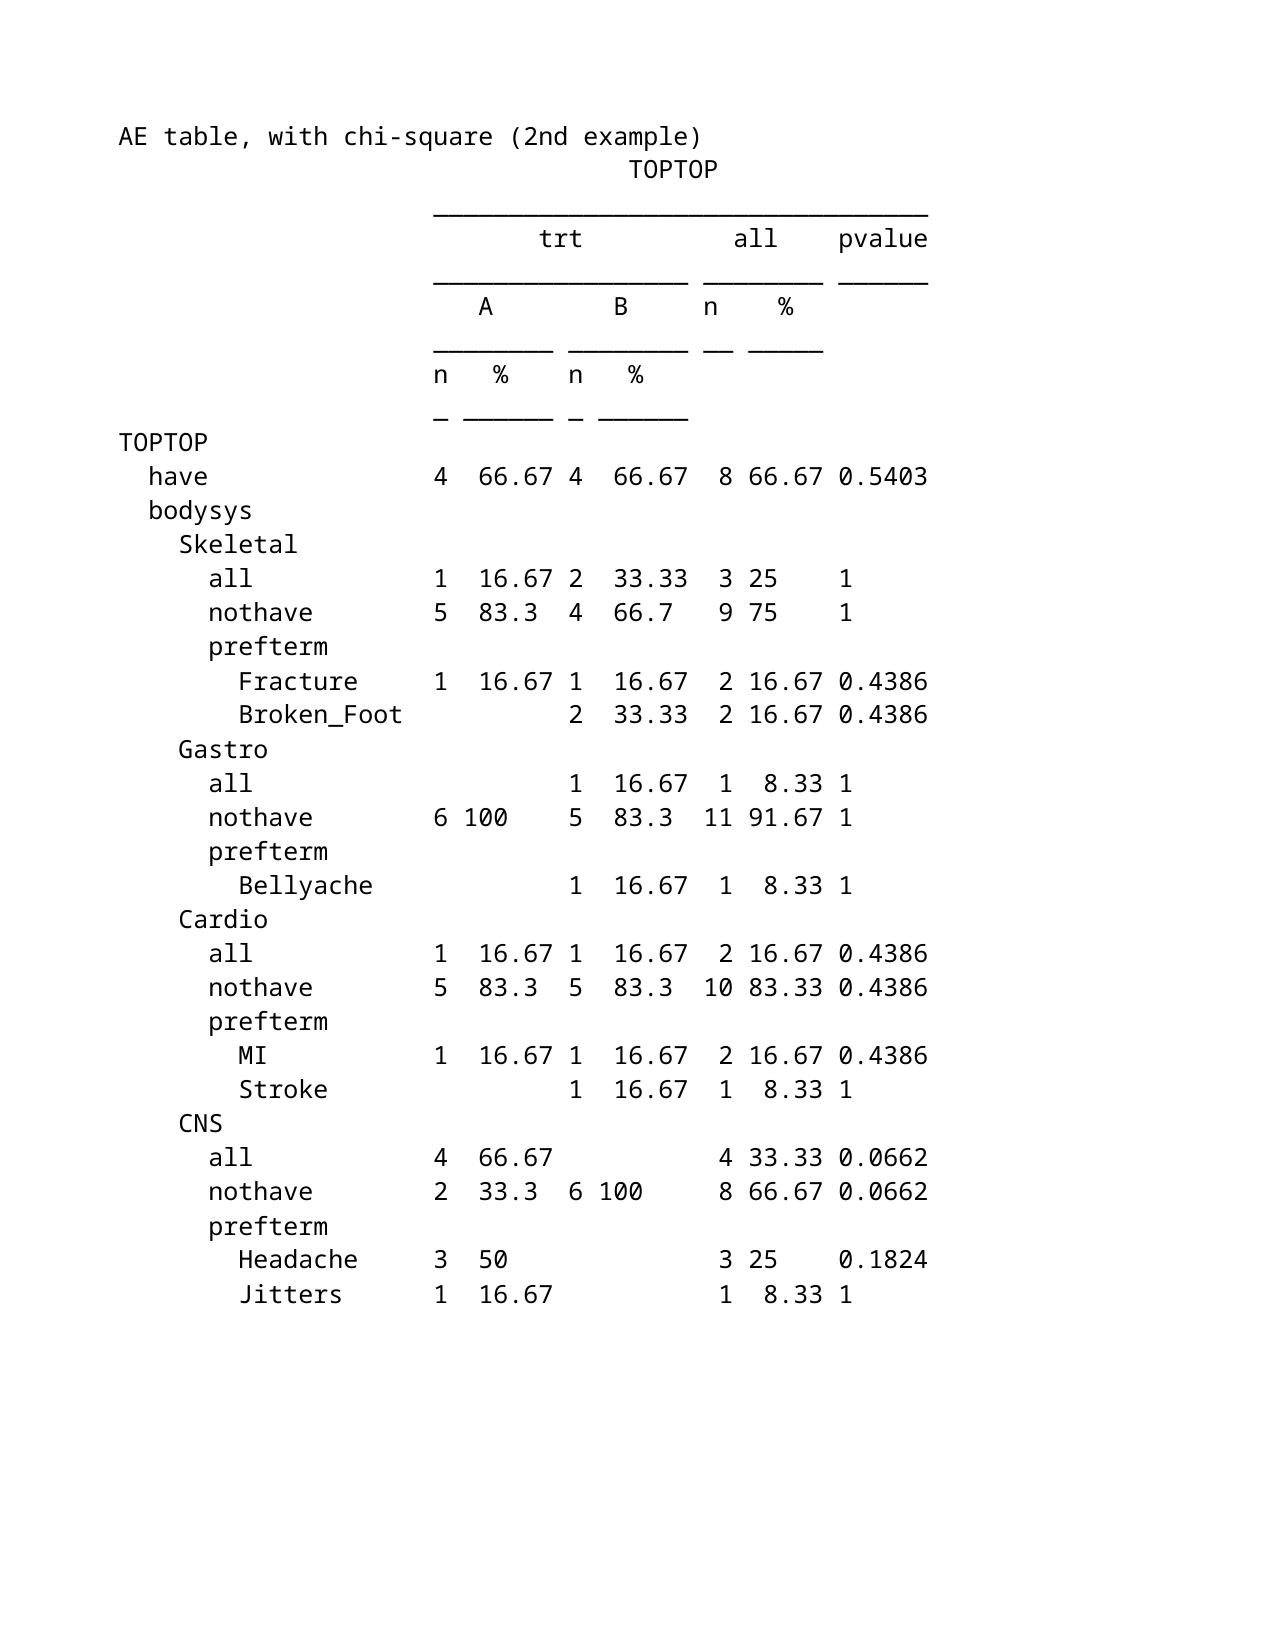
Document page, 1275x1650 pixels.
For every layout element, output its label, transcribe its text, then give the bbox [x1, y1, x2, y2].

text _ ______ _ ______ [118, 391, 1157, 425]
text Gastro [118, 731, 1157, 765]
text Bellyache 1 16.67 1 8.33 1 [118, 867, 1157, 902]
text nothave 5 83.3 4 66.7 9 75 1 [118, 595, 1157, 629]
text all 1 16.67 2 33.33 3 25 1 [118, 561, 1157, 595]
text Skeletal [118, 527, 1157, 561]
text _________________ ________ ______ [118, 254, 1157, 288]
text ________ ________ __ _____ [118, 322, 1157, 357]
text TOPTOP [118, 152, 1157, 186]
text have 4 66.67 4 66.67 8 66.67 0.5403 [118, 459, 1157, 493]
text CNS [118, 1106, 1157, 1140]
text prefterm [118, 833, 1157, 867]
text TOPTOP [118, 425, 1157, 459]
text Cardio [118, 902, 1157, 936]
text all 1 16.67 1 8.33 1 [118, 765, 1157, 799]
text Jitters 1 16.67 1 8.33 1 [118, 1276, 1157, 1310]
text Fracture 1 16.67 1 16.67 2 16.67 0.4386 [118, 663, 1157, 697]
text _________________________________ [118, 186, 1157, 220]
text bodysys [118, 493, 1157, 527]
text Stroke 1 16.67 1 8.33 1 [118, 1072, 1157, 1106]
text trt all pvalue [118, 220, 1157, 254]
text all 4 66.67 4 33.33 0.0662 [118, 1140, 1157, 1174]
text all 1 16.67 1 16.67 2 16.67 0.4386 [118, 936, 1157, 970]
text Headache 3 50 3 25 0.1824 [118, 1242, 1157, 1276]
text n % n % [118, 357, 1157, 391]
text nothave 6 100 5 83.3 11 91.67 1 [118, 799, 1157, 833]
text prefterm [118, 1208, 1157, 1242]
text prefterm [118, 629, 1157, 663]
text A B n % [118, 288, 1157, 322]
text MI 1 16.67 1 16.67 2 16.67 0.4386 [118, 1038, 1157, 1072]
text Broken_Foot 2 33.33 2 16.67 0.4386 [118, 697, 1157, 731]
text nothave 5 83.3 5 83.3 10 83.33 0.4386 [118, 970, 1157, 1004]
text nothave 2 33.3 6 100 8 66.67 0.0662 [118, 1174, 1157, 1208]
text AE table, with chi-square (2nd example) [118, 118, 1157, 152]
text prefterm [118, 1004, 1157, 1038]
